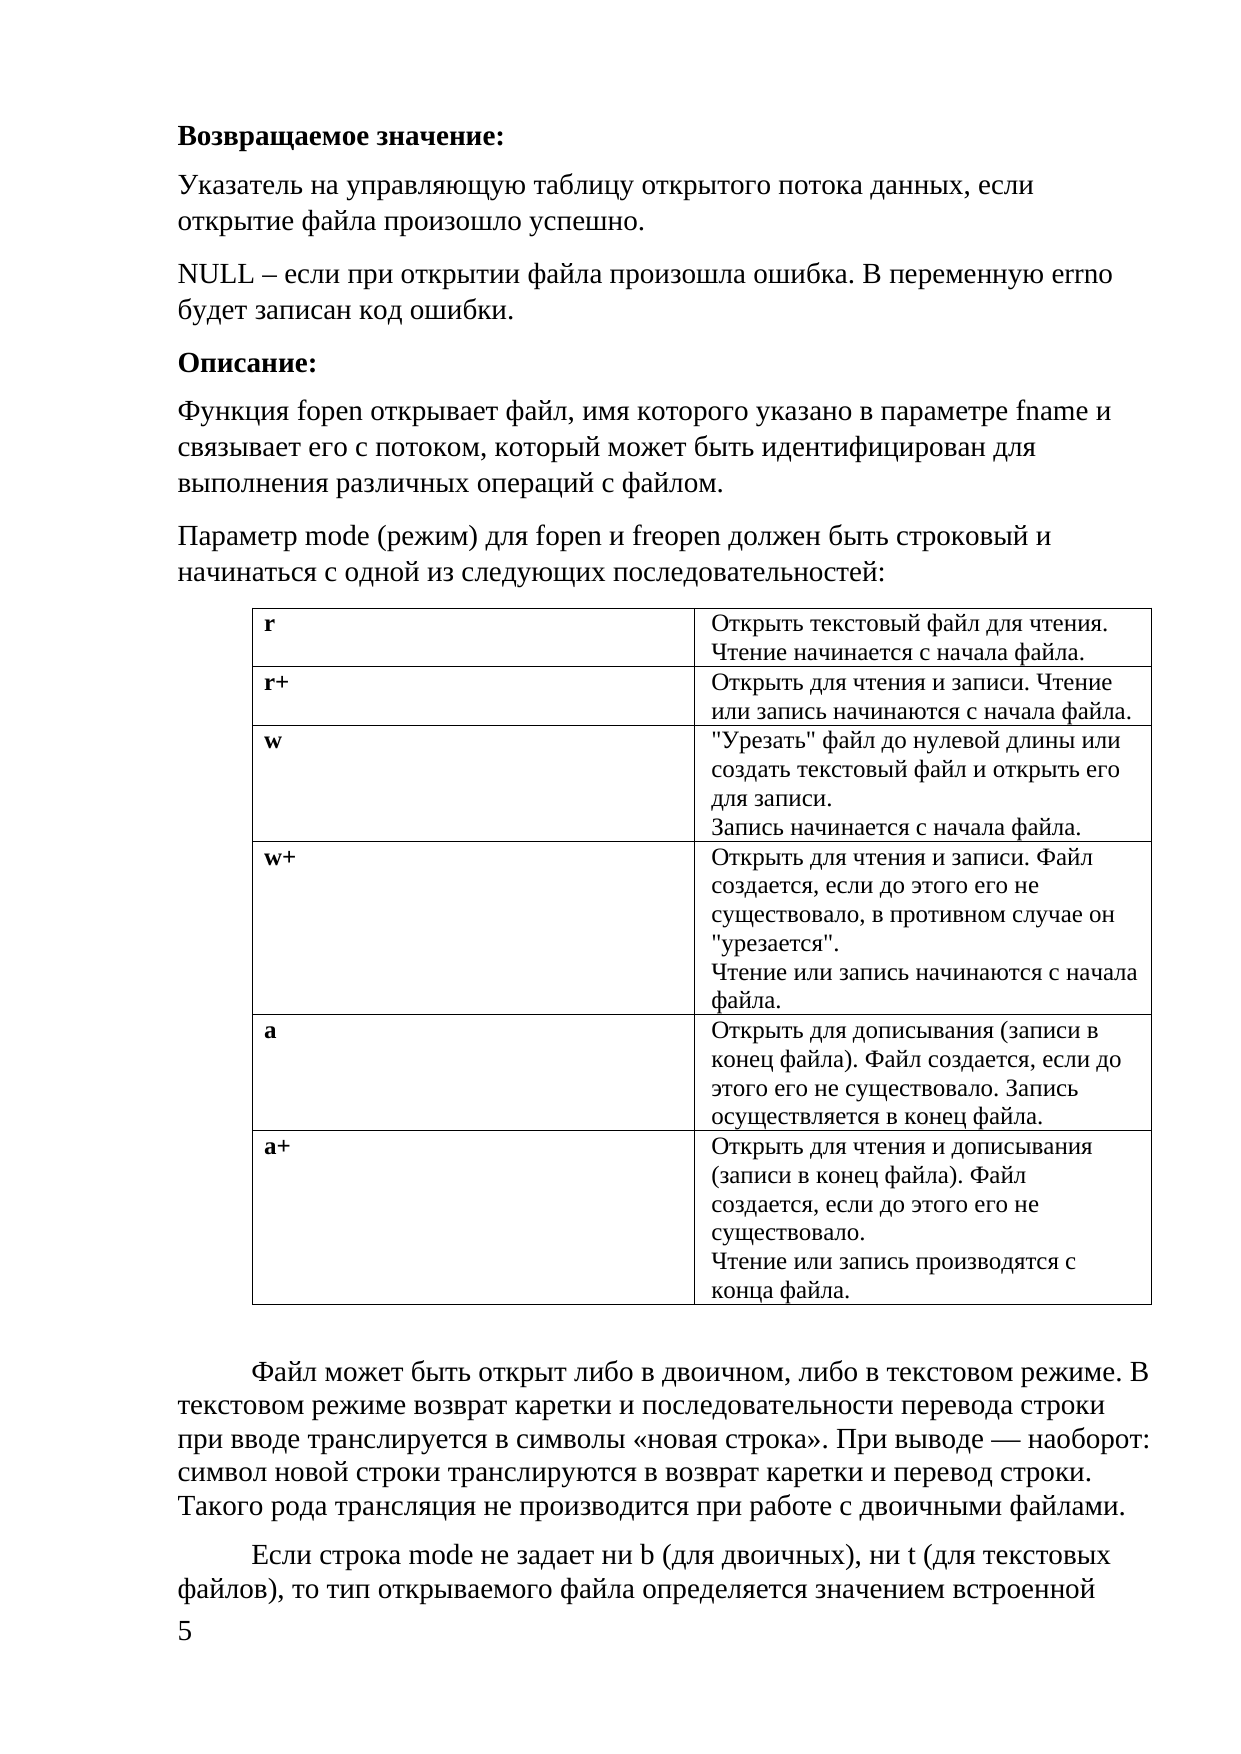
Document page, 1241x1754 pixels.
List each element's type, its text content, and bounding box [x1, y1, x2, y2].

text Функция fopen открывает файл, имя которого указано в параметре fname и связывает его с потоком, который может быть идентифицирован для выполнения различных операций с файлом. [177, 393, 1152, 499]
text NULL – если при открытии файла произошла ошибка. В переменную errno будет записан код ошибки. [177, 256, 1152, 325]
table_cell Открыть для чтения и записи. Файл создается, если до этого его не существовало, в противном случае он "урезается". Чтение или запись начинаются с начала файла. [695, 842, 1151, 1014]
subtitle Описание: [177, 345, 1152, 378]
subtitle Возвращаемое значение: [177, 118, 1152, 152]
table_cell Открыть для чтения и дописывания (записи в конец файла). Файл создается, если до этого его не существовало. Чтение или запись производятся с конца файла. [695, 1131, 1151, 1304]
table_cell a [253, 1015, 694, 1130]
table_cell w [253, 726, 694, 841]
table_cell a+ [253, 1131, 694, 1304]
text Файл может быть открыт либо в двоичном, либо в текстовом режиме. В текстовом режиме возврат каретки и последовательности перевода строки при вводе транслируется в символы «новая строка». При выводе — наоборот: символ новой строки транслируются в возврат каретки и перевод строки. Такого рода трансляция не производится при работе с двоичными файлами. [177, 1354, 1152, 1522]
text Если строка mode не задает ни b (для двоичных), ни t (для текстовых файлов), то тип открываемого файла определяется значением встроенной [177, 1537, 1152, 1604]
table_cell Открыть для чтения и записи. Чтение или запись начинаются с начала файла. [695, 667, 1151, 724]
table_header r [253, 609, 694, 666]
table_cell w+ [253, 842, 694, 1014]
text Параметр mode (режим) для fopen и freopen должен быть строковый и начинаться с одной из следующих последовательностей: [177, 518, 1152, 588]
table_cell r+ [253, 667, 694, 724]
text Указатель на управляющую таблицу открытого потока данных, если открытие файла произошло успешно. [177, 167, 1152, 236]
table_cell Открыть для дописывания (записи в конец файла). Файл создается, если до этого его не существовало. Запись осуществляется в конец файла. [695, 1015, 1151, 1130]
table_cell "Урезать" файл до нулевой длины или создать текстовый файл и открыть его для записи. Запись начинается с начала файла. [695, 726, 1151, 841]
table_header Открыть текстовый файл для чтения. Чтение начинается с начала файла. [695, 609, 1151, 666]
